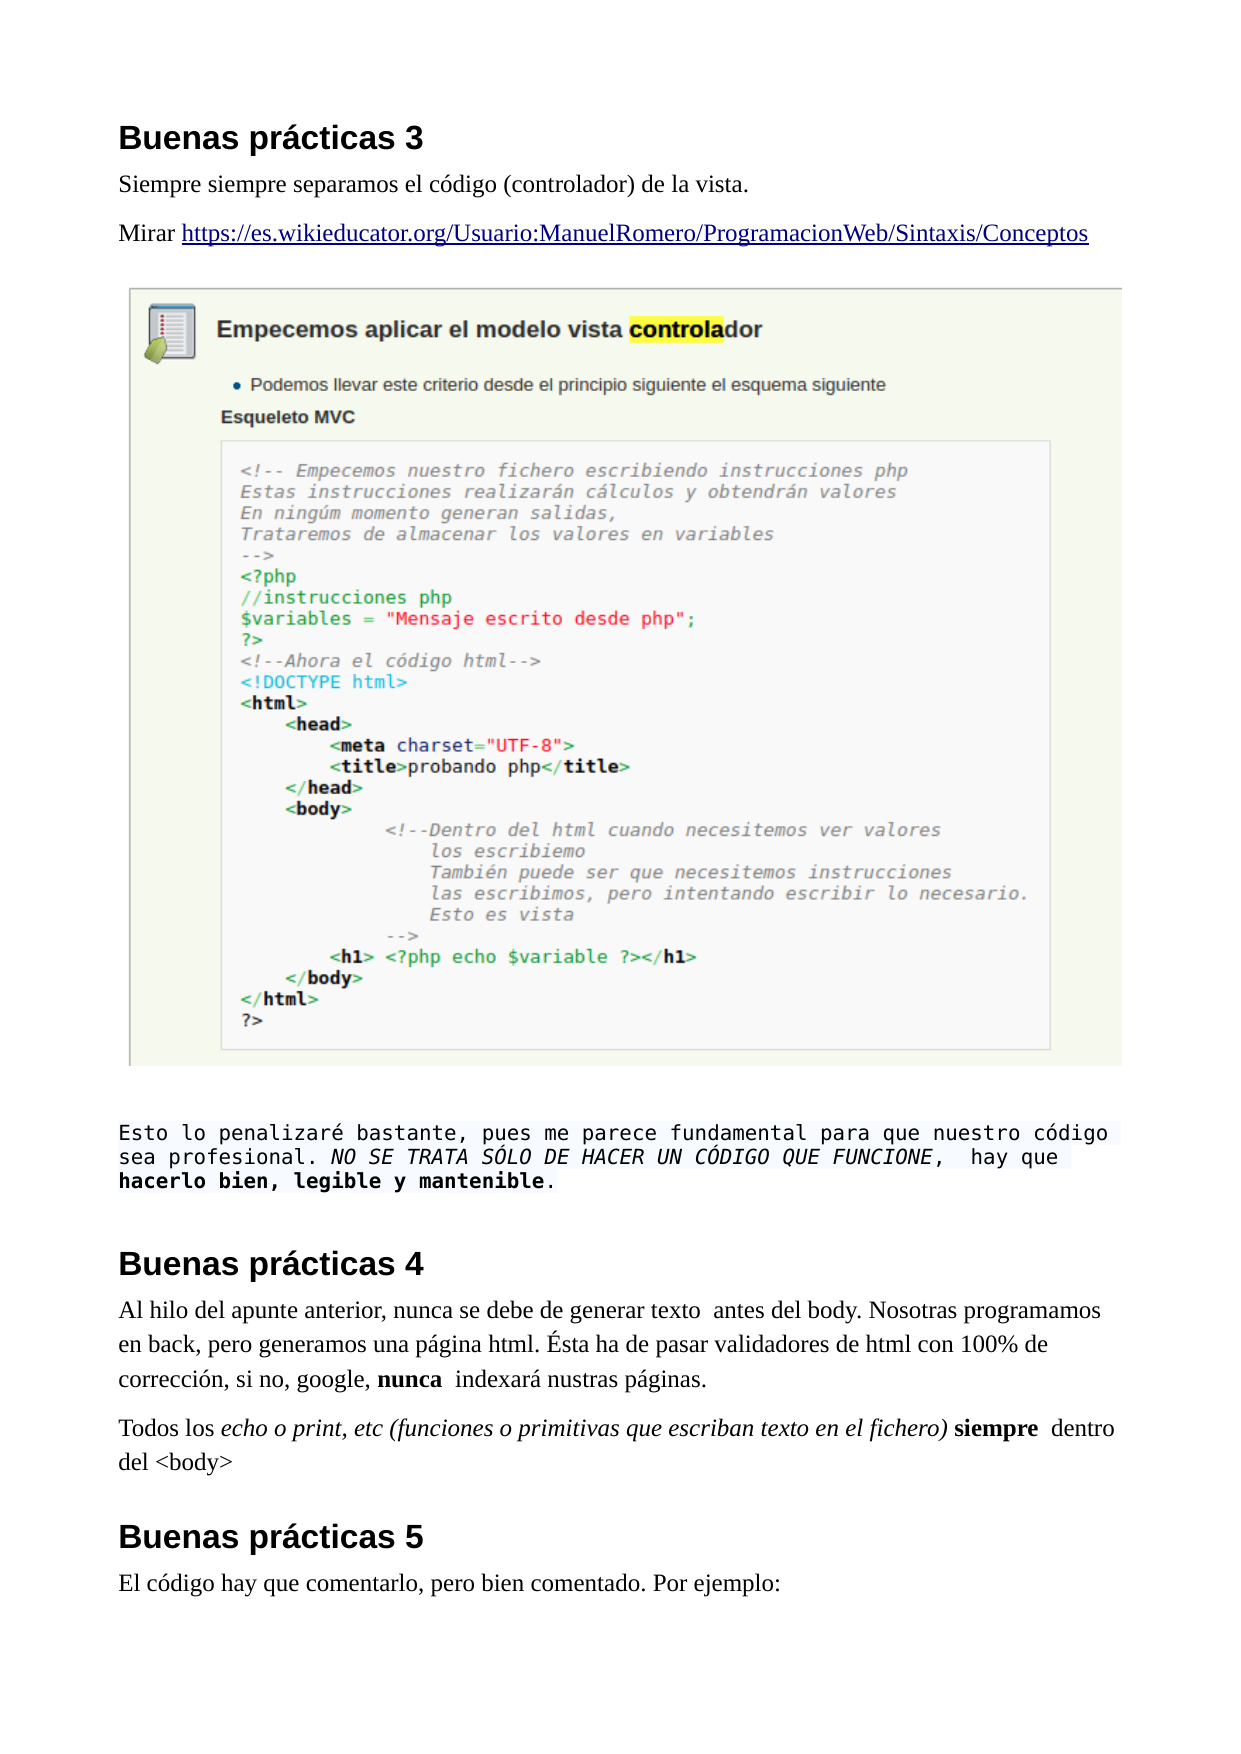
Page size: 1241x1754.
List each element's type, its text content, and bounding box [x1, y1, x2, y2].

text El código hay que comentarlo, pero bien comentado. Por ejemplo: [118, 1568, 1122, 1597]
text Mirar https://es.wikieducator.org/Usuario:ManuelRomero/ProgramacionWeb/Sintaxis/Conceptos [118, 218, 1122, 247]
text Siempre siempre separamos el código (controlador) de la vista. [118, 169, 1122, 198]
text Esto lo penalizaré bastante, pues me parece fundamental para que nuestro código sea profesional. NO SE TRATA SÓLO DE HACER UN CÓDIGO QUE FUNCIONE, hay que hacerlo bien, legible y mantenible. [118, 1121, 1122, 1193]
subtitle Buenas prácticas 3 [118, 118, 1122, 157]
text Al hilo del apunte anterior, nunca se debe de generar texto antes del body. Nosotras programamos en back, pero generamos una página html. Ésta ha de pasar validadores de html con 100% de corrección, si no, google, nunca indexará nustras páginas. [118, 1295, 1122, 1392]
text Todos los echo o print, etc (funciones o primitivas que escriban texto en el fichero) siempre dentro del <body> [118, 1413, 1122, 1476]
picture [118, 267, 1123, 1066]
subtitle Buenas prácticas 5 [118, 1517, 1122, 1556]
subtitle Buenas prácticas 4 [118, 1244, 1122, 1282]
